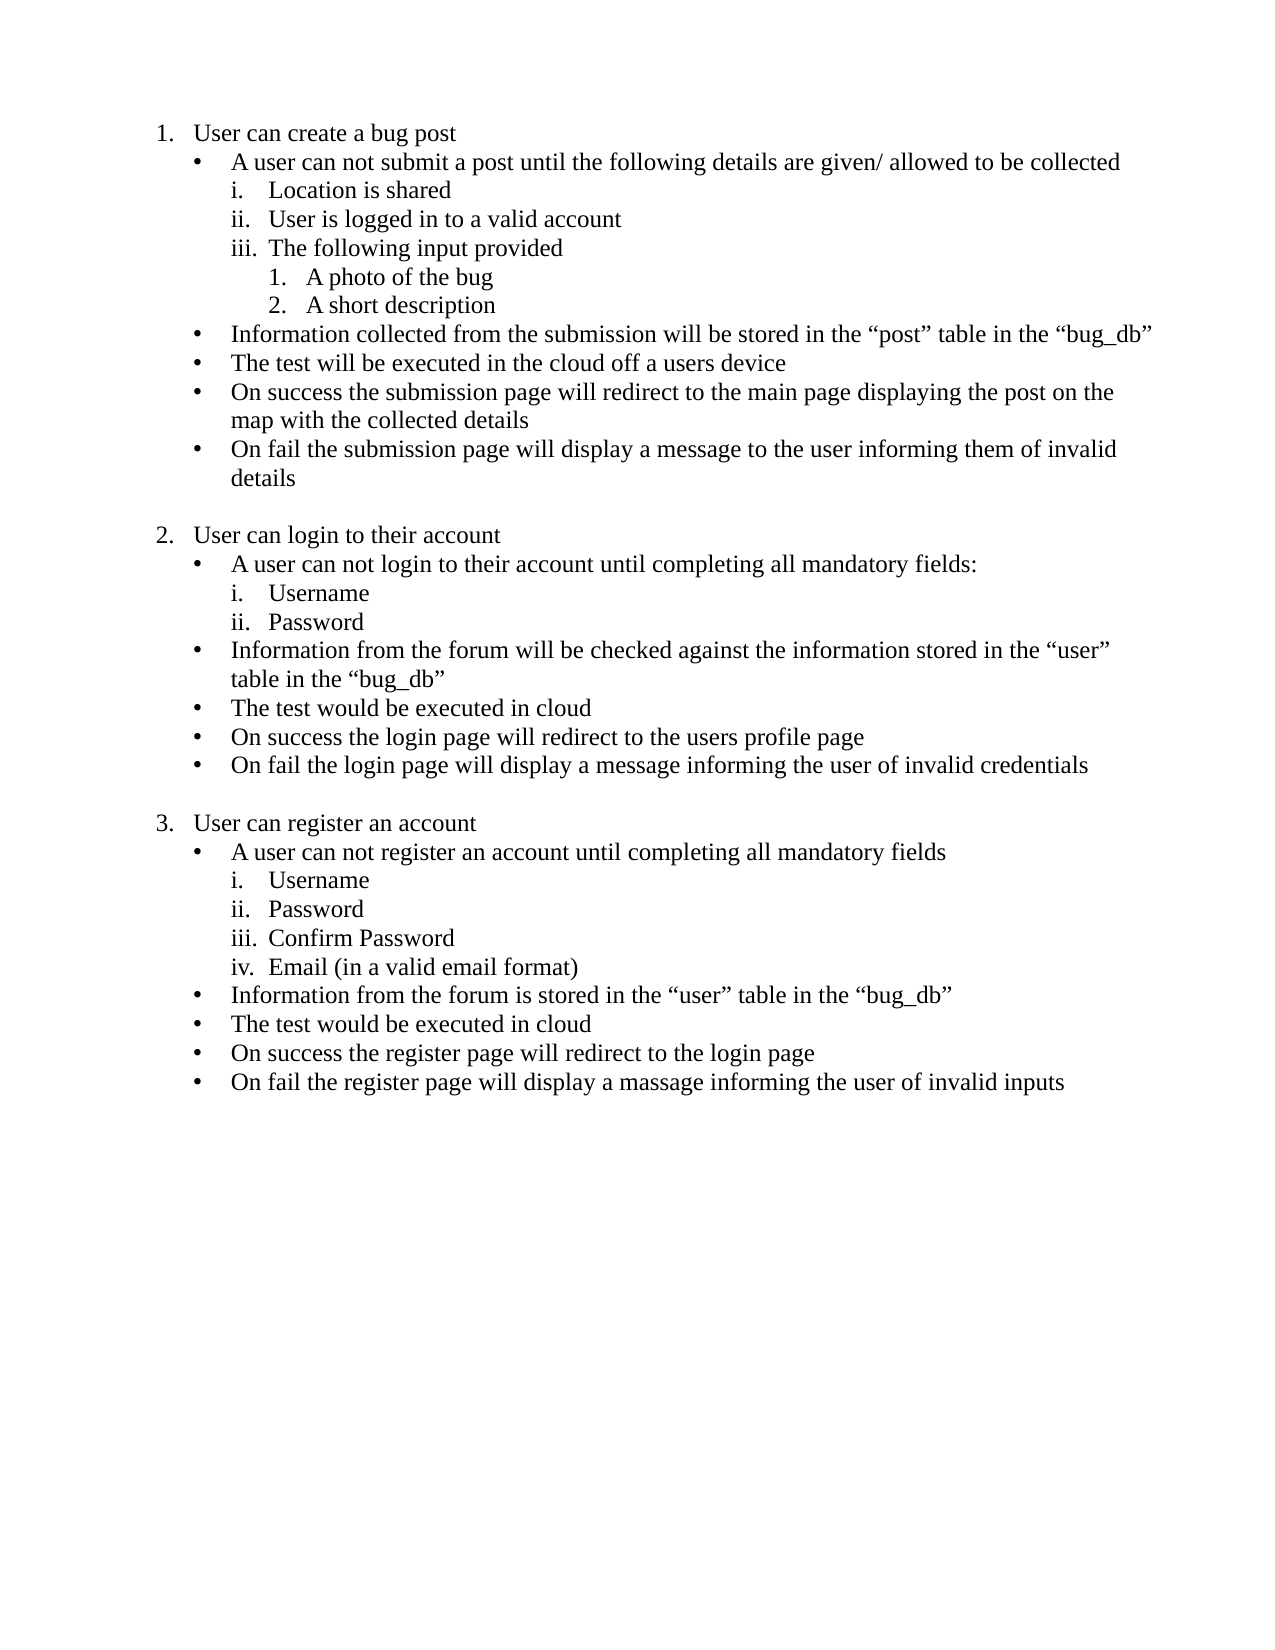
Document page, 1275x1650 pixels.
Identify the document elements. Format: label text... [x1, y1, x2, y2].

list User is logged in to a valid account [231, 204, 1157, 233]
list A short description [268, 291, 1157, 319]
list On success the login page will redirect to the users profile page [193, 722, 1157, 751]
list On success the register page will redirect to the login page [193, 1038, 1157, 1067]
list Username [231, 578, 1157, 607]
list User can register an account [156, 808, 1157, 837]
list Information from the forum will be checked against the information stored in the “user” table in the “bug_db” [193, 636, 1157, 693]
list Email (in a valid email format) [231, 952, 1157, 981]
list Information collected from the submission will be stored in the “post” table in the “bug_db” [193, 319, 1157, 348]
list Username [231, 866, 1157, 894]
list User can create a bug post [156, 118, 1157, 147]
list A user can not login to their account until completing all mandatory fields: [193, 549, 1157, 578]
list On fail the submission page will display a message to the user informing them of invalid details [193, 434, 1157, 492]
list A user can not submit a post until the following details are given/ allowed to be collected [193, 147, 1157, 176]
list A user can not register an account until completing all mandatory fields [193, 837, 1157, 866]
list The test would be executed in cloud [193, 693, 1157, 722]
list The test will be executed in the cloud off a users device [193, 348, 1157, 377]
list The test would be executed in cloud [193, 1009, 1157, 1038]
list Password [231, 894, 1157, 923]
list User can login to their account [156, 521, 1157, 549]
list On fail the login page will display a message informing the user of invalid credentials [193, 751, 1157, 779]
list Password [231, 607, 1157, 636]
list On success the submission page will redirect to the main page displaying the post on the map with the collected details [193, 377, 1157, 434]
list On fail the register page will display a massage informing the user of invalid inputs [193, 1067, 1157, 1096]
list Information from the forum is stored in the “user” table in the “bug_db” [193, 981, 1157, 1009]
list A photo of the bug [268, 262, 1157, 291]
list The following input provided [231, 233, 1157, 262]
list Confirm Password [231, 923, 1157, 952]
list Location is shared [231, 176, 1157, 204]
